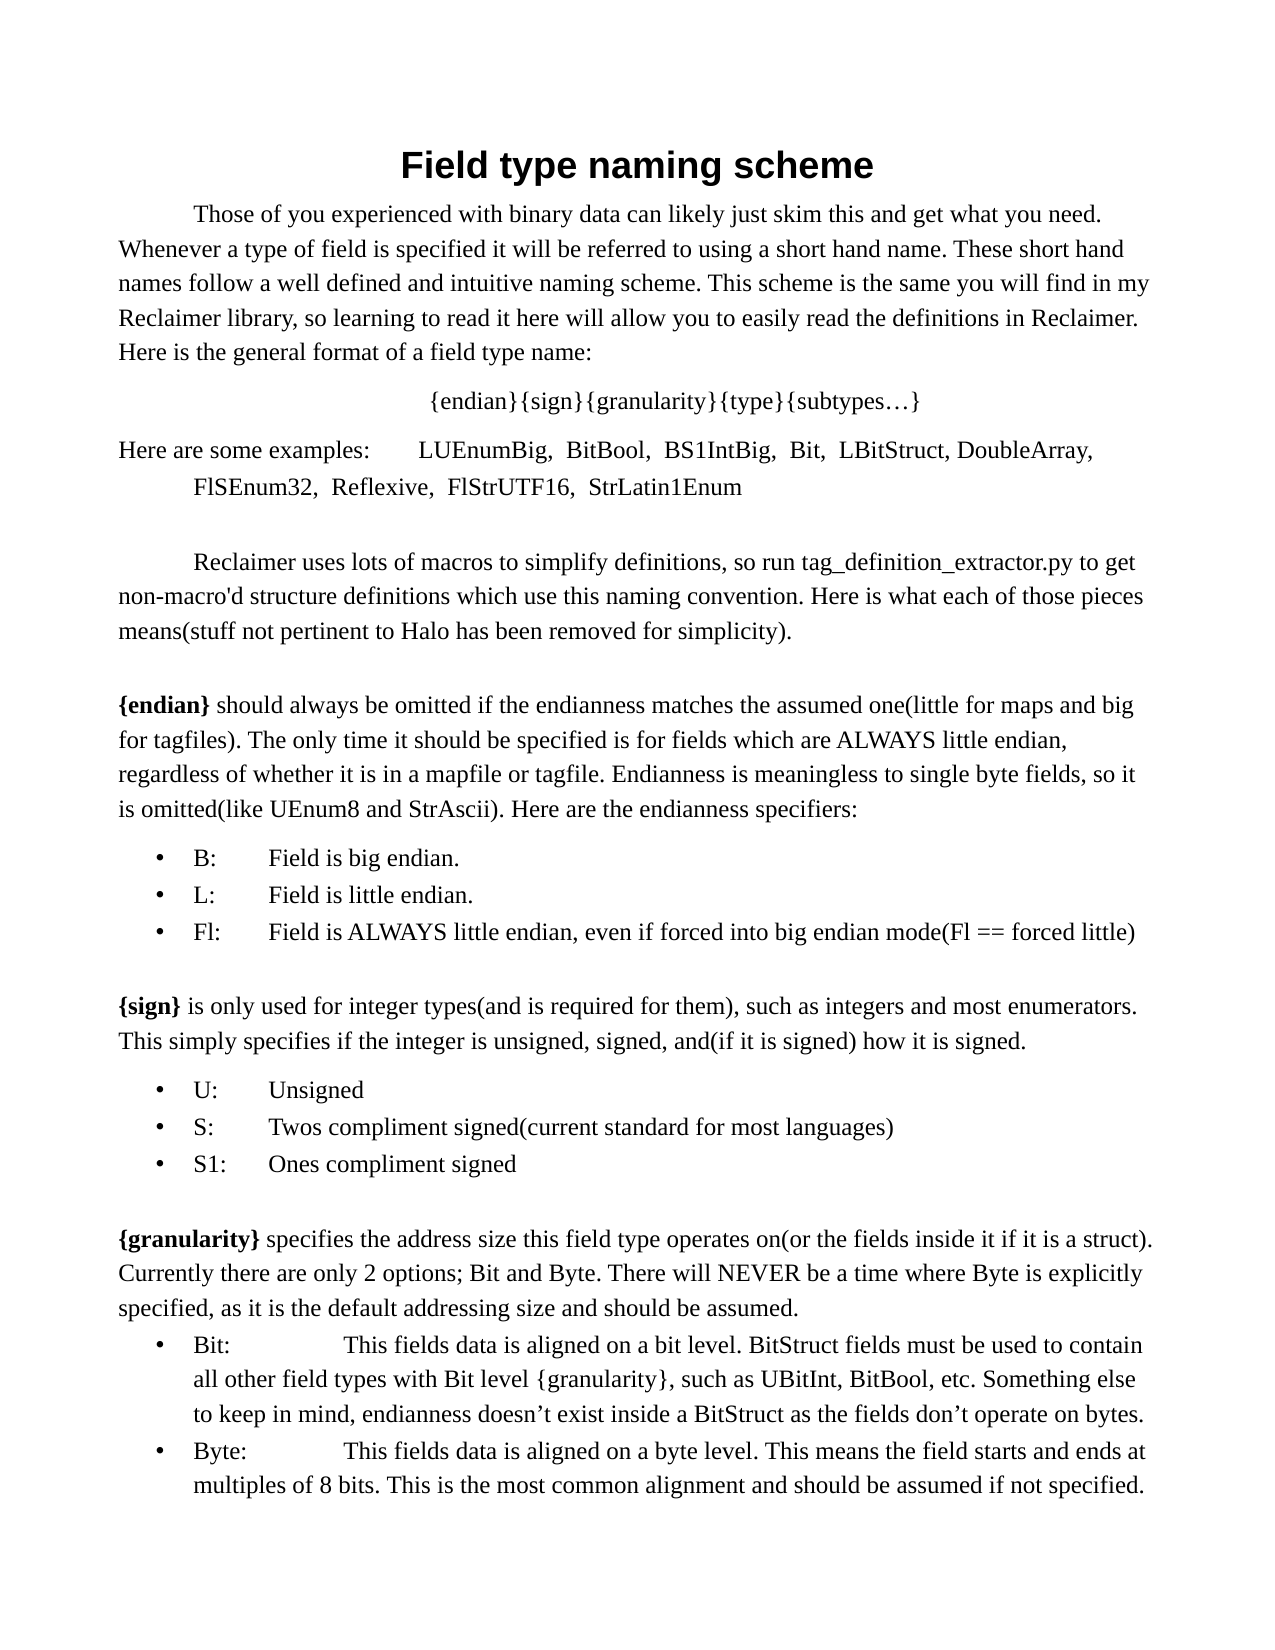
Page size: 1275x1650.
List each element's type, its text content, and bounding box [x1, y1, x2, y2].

text {endian}{sign}{granularity}{type}{subtypes…} [118, 386, 1157, 415]
list Byte: This fields data is aligned on a byte level. This means the field starts and ends at multiples of 8 bits. This is the most common alignment and should be assumed if not specified. [156, 1436, 1157, 1499]
list B: Field is big endian. [156, 843, 1157, 871]
list S: Twos compliment signed(current standard for most languages) [156, 1112, 1157, 1141]
list Fl: Field is ALWAYS little endian, even if forced into big endian mode(Fl == forced little) [156, 917, 1157, 946]
text FlSEnum32, Reflexive, FlStrUTF16, StrLatin1Enum [118, 472, 1157, 501]
list S1: Ones compliment signed [156, 1149, 1157, 1178]
text Reclaimer uses lots of macros to simplify definitions, so run tag_definition_extractor.py to get non-macro'd structure definitions which use this naming convention. Here is what each of those pieces means(stuff not pertinent to Halo has been removed for simplicity). [118, 547, 1157, 644]
list L: Field is little endian. [156, 880, 1157, 909]
text Here are some examples: LUEnumBig, BitBool, BS1IntBig, Bit, LBitStruct, DoubleArray, [118, 435, 1157, 464]
list Bit: This fields data is aligned on a bit level. BitStruct fields must be used to contain all other field types with Bit level {granularity}, such as UBitInt, BitBool, etc. Something else to keep in mind, endianness doesn’t exist inside a BitStruct as the fields don’t operate on bytes. [156, 1330, 1157, 1428]
text {granularity} specifies the address size this field type operates on(or the fields inside it if it is a struct). Currently there are only 2 options; Bit and Byte. There will NEVER be a time where Byte is explicitly specified, as it is the default addressing size and should be assumed. [118, 1224, 1157, 1321]
text Those of you experienced with binary data can likely just skim this and get what you need. Whenever a type of field is specified it will be referred to using a short hand name. These short hand names follow a well defined and intuitive naming scheme. This scheme is the same you will find in my Reclaimer library, so learning to read it here will allow you to easily read the definitions in Reclaimer. Here is the general format of a field type name: [118, 199, 1157, 366]
subtitle Field type naming scheme [118, 143, 1157, 187]
text {sign} is only used for integer types(and is required for them), such as integers and most enumerators. This simply specifies if the integer is unsigned, signed, and(if it is signed) how it is signed. [118, 991, 1157, 1055]
list U: Unsigned [156, 1075, 1157, 1104]
text {endian} should always be omitted if the endianness matches the assumed one(little for maps and big for tagfiles). The only time it should be specified is for fields which are ALWAYS little endian, regardless of whether it is in a mapfile or tagfile. Endianness is meaningless to single byte fields, so it is omitted(like UEnum8 and StrAscii). Here are the endianness specifiers: [118, 690, 1157, 822]
